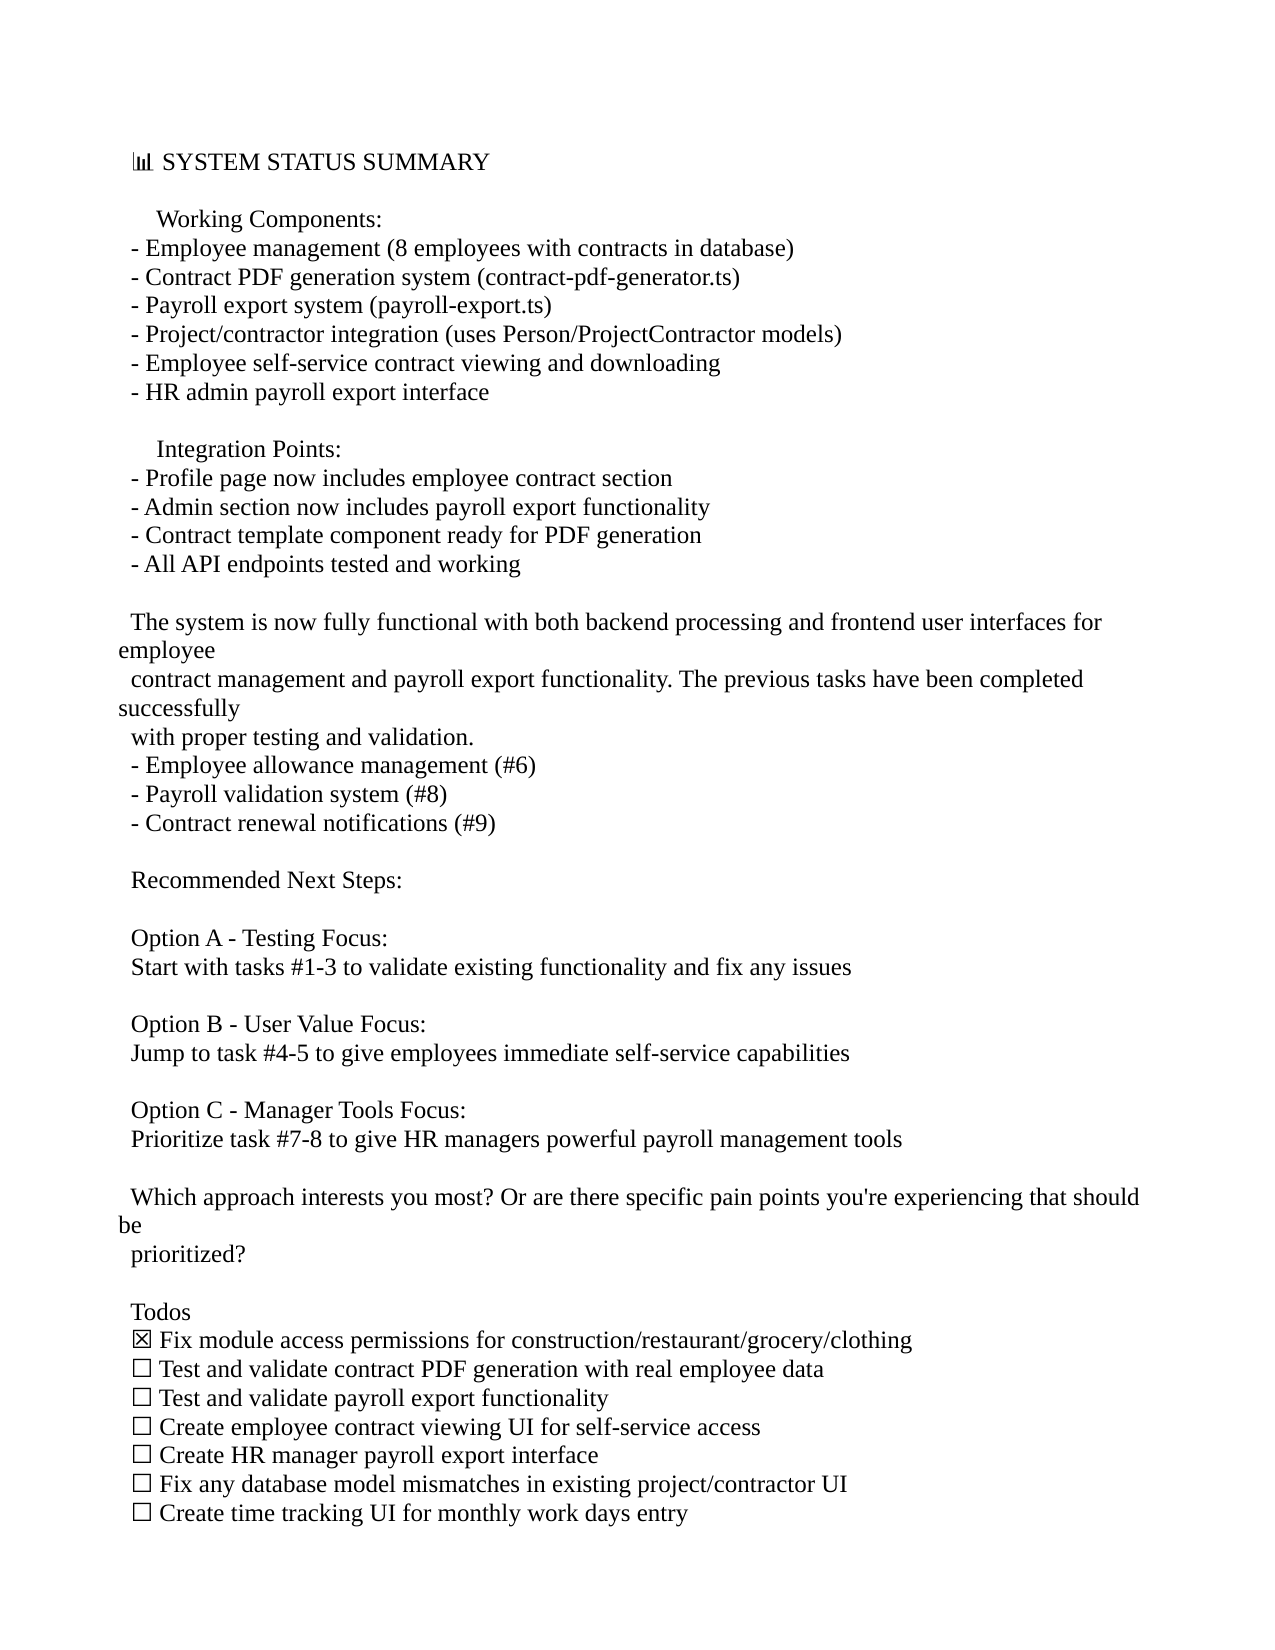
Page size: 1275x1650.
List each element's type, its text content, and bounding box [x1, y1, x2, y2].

text Jump to task #4-5 to give employees immediate self-service capabilities [118, 1038, 1157, 1067]
text - Employee allowance management (#6) [118, 751, 1157, 779]
text - All API endpoints tested and working [118, 549, 1157, 578]
text - Payroll validation system (#8) [118, 779, 1157, 808]
text The system is now fully functional with both backend processing and frontend user interfaces for employee [118, 607, 1157, 664]
text prioritized? [118, 1239, 1157, 1268]
text 🔗 Integration Points: [118, 434, 1157, 463]
text - Admin section now includes payroll export functionality [118, 492, 1157, 521]
text - Employee management (8 employees with contracts in database) [118, 233, 1157, 262]
text Option A - Testing Focus: [118, 923, 1157, 952]
text - Contract template component ready for PDF generation [118, 521, 1157, 549]
text Which approach interests you most? Or are there specific pain points you're experiencing that should be [118, 1182, 1157, 1239]
text Recommended Next Steps: [118, 866, 1157, 894]
text ☐ Create HR manager payroll export interface [118, 1441, 1157, 1469]
text ☐ Create time tracking UI for monthly work days entry [118, 1498, 1157, 1527]
text - HR admin payroll export interface [118, 377, 1157, 406]
text - Payroll export system (payroll-export.ts) [118, 291, 1157, 319]
text ☐ Create employee contract viewing UI for self-service access [118, 1412, 1157, 1441]
text - Employee self-service contract viewing and downloading [118, 348, 1157, 377]
text Start with tasks #1-3 to validate existing functionality and fix any issues [118, 952, 1157, 981]
text Option C - Manager Tools Focus: [118, 1096, 1157, 1124]
text ☒ Fix module access permissions for construction/restaurant/grocery/clothing [118, 1326, 1157, 1354]
text ☐ Test and validate contract PDF generation with real employee data [118, 1354, 1157, 1383]
text ☐ Fix any database model mismatches in existing project/contractor UI [118, 1469, 1157, 1498]
text 📊 SYSTEM STATUS SUMMARY [118, 147, 1157, 176]
text with proper testing and validation. [118, 722, 1157, 751]
text Prioritize task #7-8 to give HR managers powerful payroll management tools [118, 1124, 1157, 1153]
text Option B - User Value Focus: [118, 1009, 1157, 1038]
text ☐ Test and validate payroll export functionality [118, 1383, 1157, 1412]
text ✅ Working Components: [118, 204, 1157, 233]
text - Contract renewal notifications (#9) [118, 808, 1157, 837]
text - Project/contractor integration (uses Person/ProjectContractor models) [118, 319, 1157, 348]
text - Contract PDF generation system (contract-pdf-generator.ts) [118, 262, 1157, 291]
text contract management and payroll export functionality. The previous tasks have been completed successfully [118, 664, 1157, 722]
text Todos [118, 1297, 1157, 1326]
text - Profile page now includes employee contract section [118, 463, 1157, 492]
